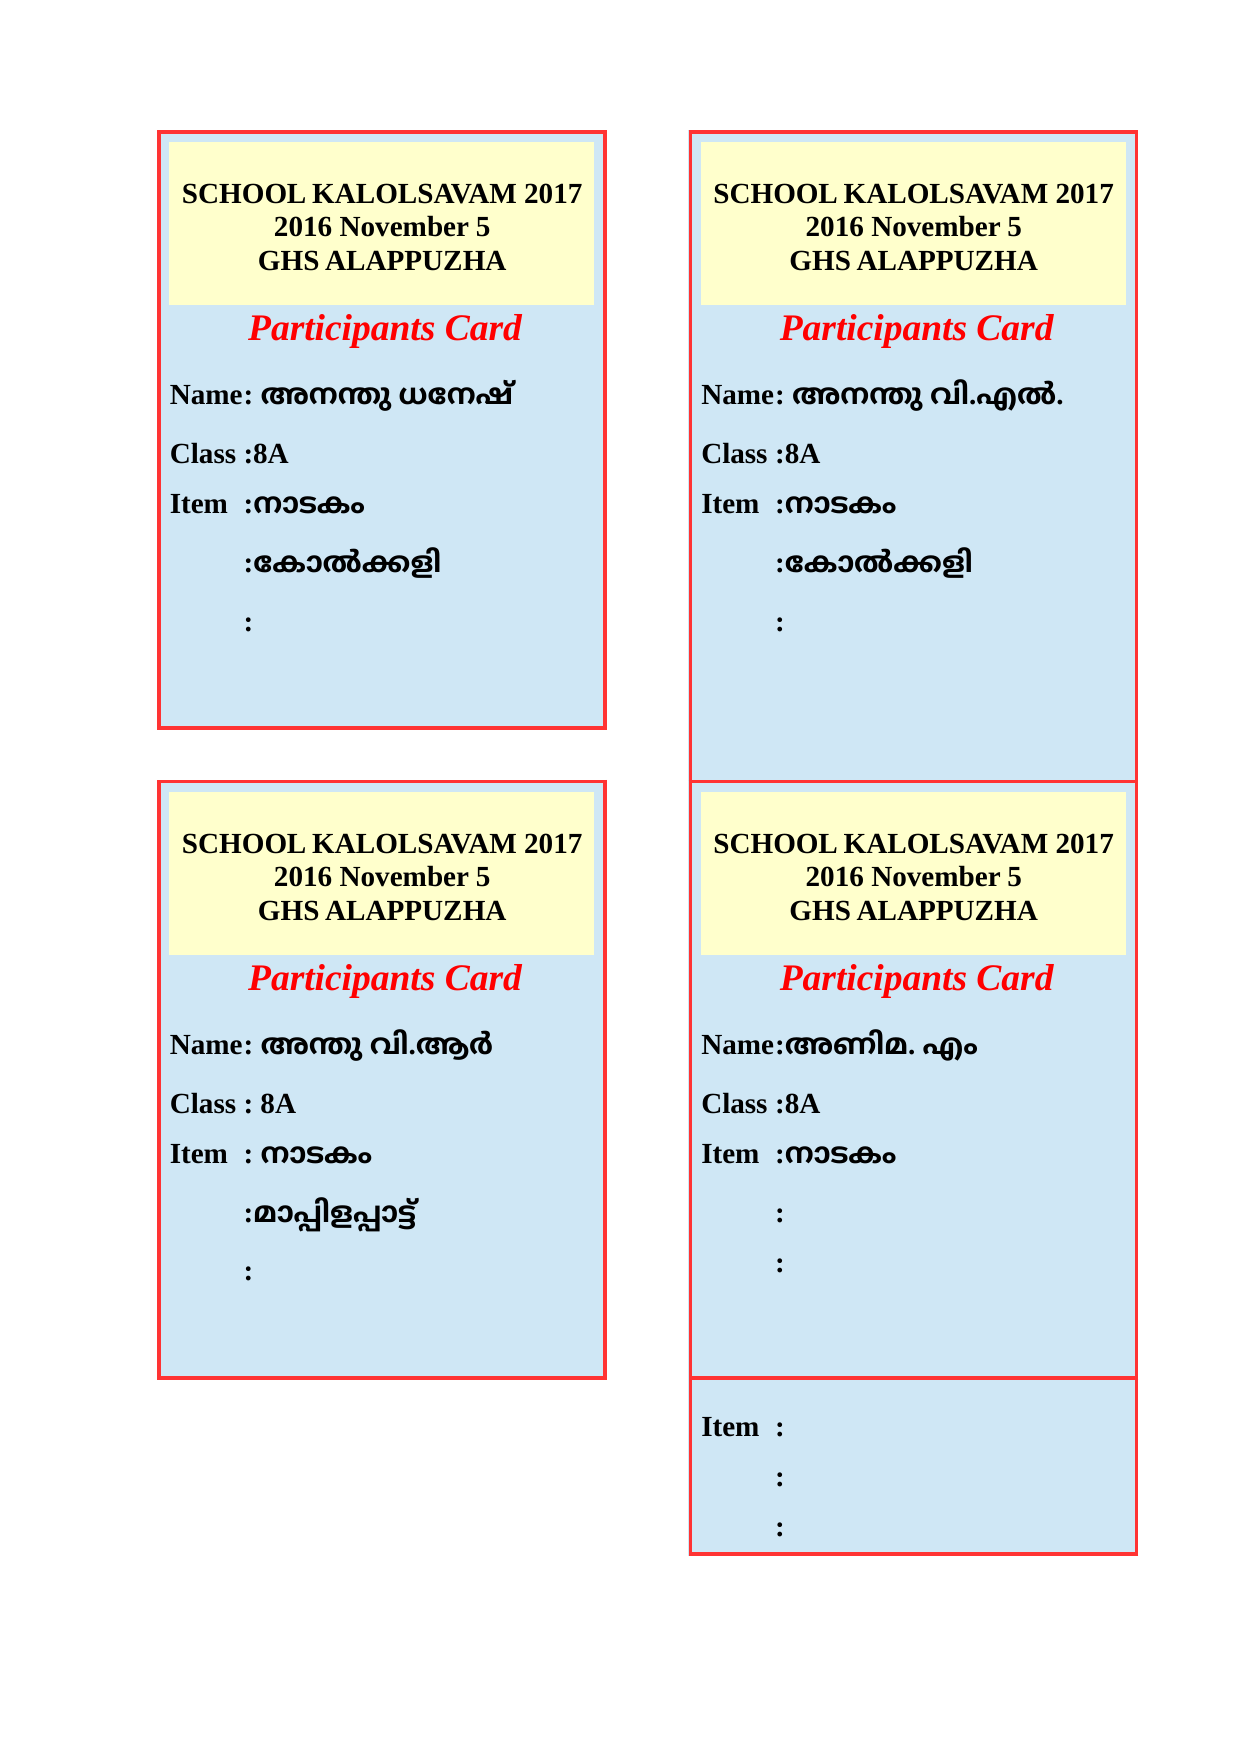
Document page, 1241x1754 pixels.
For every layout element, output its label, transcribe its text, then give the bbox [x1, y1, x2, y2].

text ­ [118, 118, 1122, 147]
text :കോല്‍ക്കളി [169, 545, 594, 584]
text : [701, 1195, 1126, 1228]
text Participants Card [169, 305, 594, 348]
text Class : 8A [169, 1086, 594, 1119]
text SCHOOL KALOLSAVAM 2017 [169, 176, 594, 209]
text : [169, 1253, 594, 1287]
text Item :നാടകം [701, 486, 1126, 526]
text : [701, 1245, 1126, 1279]
text 2016 November 5 [701, 859, 1126, 893]
text : [701, 604, 1126, 637]
text Item :നാടകം [701, 1136, 1126, 1175]
text Item :നാടകം [169, 486, 594, 526]
text Class :8A [701, 436, 1126, 469]
text : [701, 1509, 1126, 1543]
text Participants Card [701, 955, 1126, 998]
text SCHOOL KALOLSAVAM 2017 [701, 826, 1126, 859]
text SCHOOL KALOLSAVAM 2017 [169, 826, 594, 859]
text Class :8A [701, 1086, 1126, 1119]
text GHS ALAPPUZHA [701, 243, 1126, 277]
text GHS ALAPPUZHA [169, 893, 594, 926]
text Name : അനന്തു വി.എല്‍. [701, 377, 1126, 416]
text 2016 November 5 [701, 209, 1126, 243]
text Name :അണിമ. എം [701, 1027, 1126, 1066]
text Participants Card [701, 305, 1126, 348]
text GHS ALAPPUZHA [701, 893, 1126, 926]
text Item : [701, 1409, 1126, 1442]
text : [701, 1459, 1126, 1493]
text :കോല്‍ക്കളി [701, 545, 1126, 584]
text : [169, 604, 594, 637]
text Class :8A [169, 436, 594, 469]
text :മാപ്പിളപ്പാട്ട് [169, 1195, 594, 1234]
text GHS ALAPPUZHA [169, 243, 594, 277]
text SCHOOL KALOLSAVAM 2017 [701, 176, 1126, 209]
text Participants Card [169, 955, 594, 998]
text Item : നാടകം [169, 1136, 594, 1175]
text 2016 November 5 [169, 209, 594, 243]
text 2016 November 5 [169, 859, 594, 893]
text Name : അന്തു വി.ആര്‍ [169, 1027, 594, 1066]
text Name : അനന്തു ധനേഷ് [169, 377, 594, 416]
